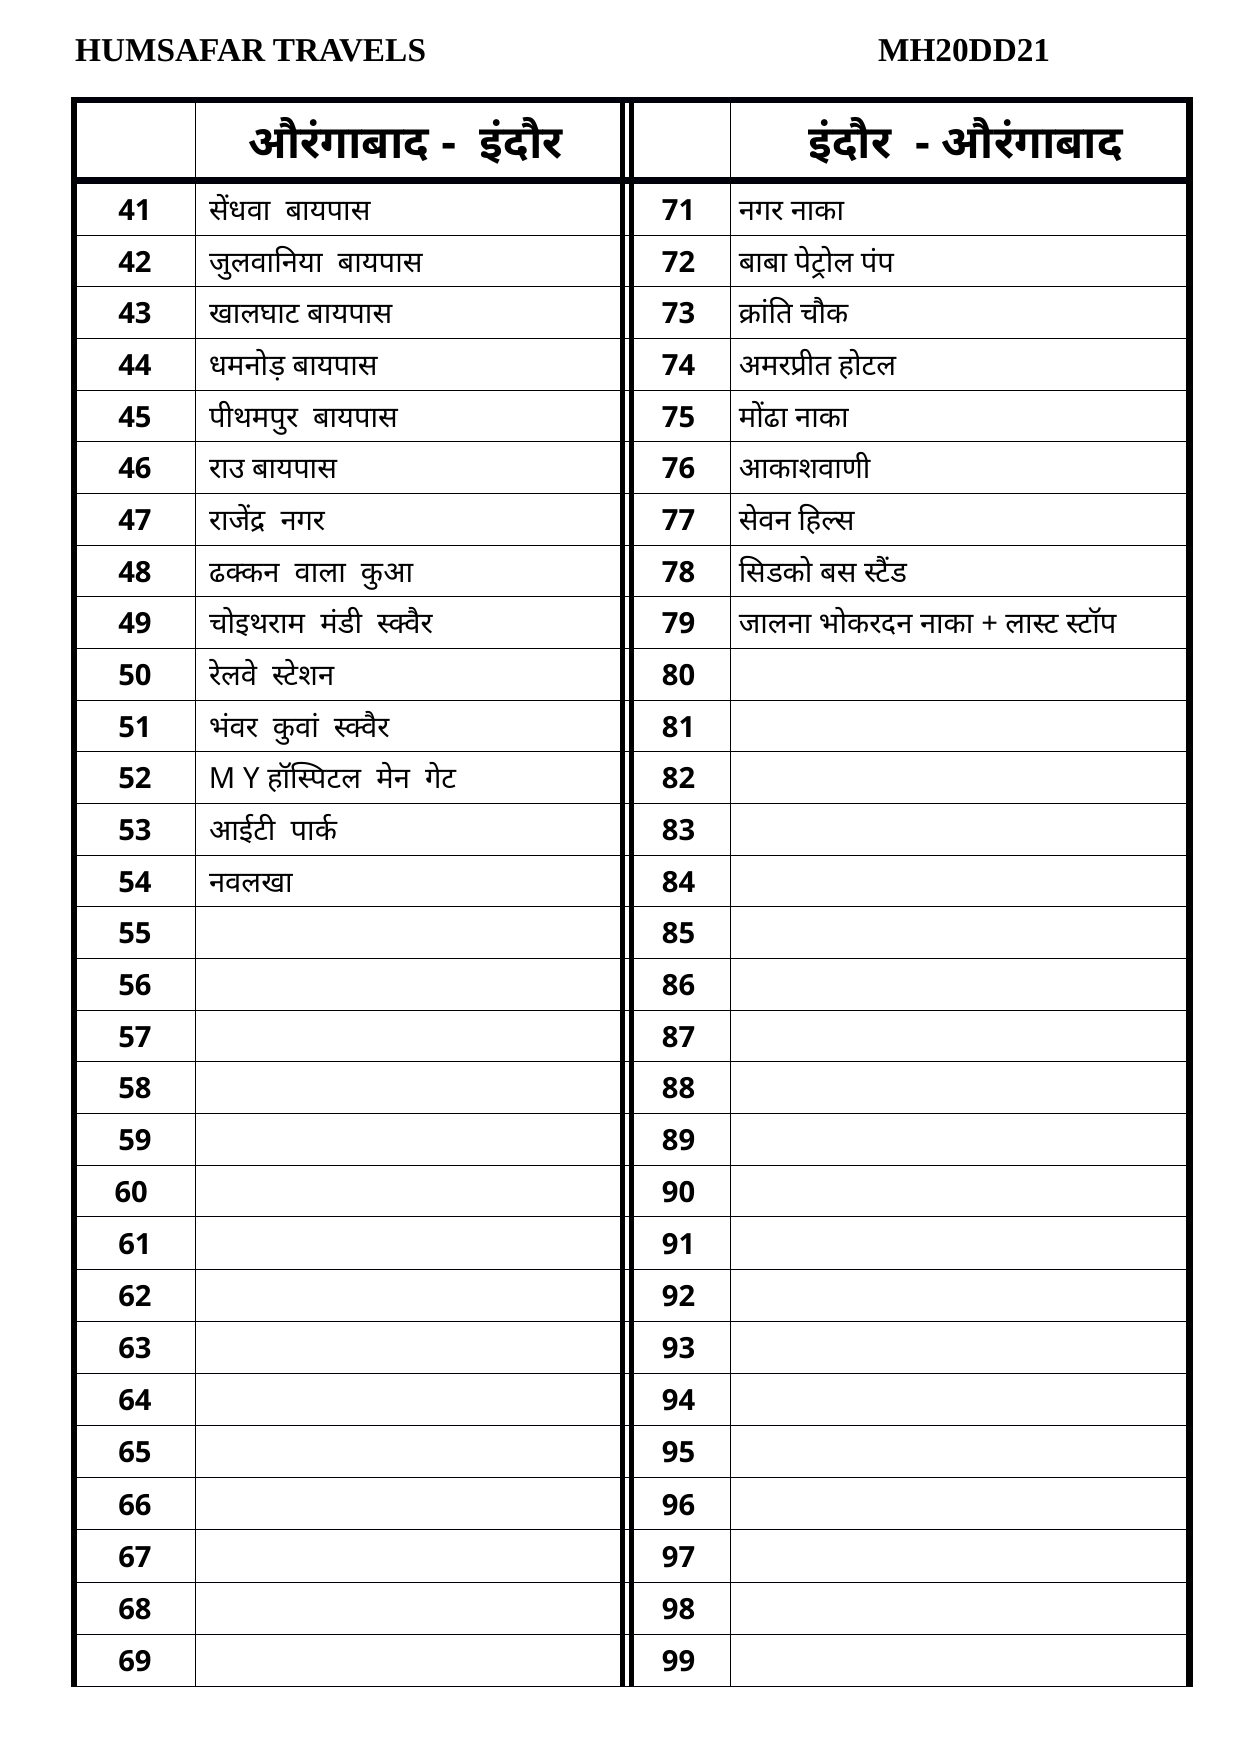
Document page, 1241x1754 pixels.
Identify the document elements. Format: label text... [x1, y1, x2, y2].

table_cell 67 [77, 1530, 195, 1582]
table_cell [196, 1166, 620, 1216]
table_cell 44 [77, 339, 195, 389]
table_cell 50 [77, 649, 195, 699]
table_cell [731, 1322, 1186, 1373]
table_cell नगर नाका [731, 184, 1186, 234]
table_cell [196, 1270, 620, 1321]
table_cell [196, 1062, 620, 1113]
table_cell [196, 1635, 620, 1686]
table_cell सिडको बस स्टैंड [731, 546, 1186, 596]
table_cell 81 [634, 701, 730, 751]
table_cell [731, 649, 1186, 699]
table_cell 85 [634, 907, 730, 958]
table_cell 62 [77, 1270, 195, 1321]
table_cell [731, 1478, 1186, 1529]
table_cell 47 [77, 494, 195, 544]
table_cell पीथमपुर बायपास [196, 391, 620, 441]
table_cell रेलवे स्टेशन [196, 649, 620, 699]
table_cell 58 [77, 1062, 195, 1113]
table_cell खालघाट बायपास [196, 287, 620, 338]
table_cell 56 [77, 959, 195, 1009]
table_cell [731, 1426, 1186, 1477]
table_cell 98 [634, 1583, 730, 1634]
table_cell [731, 959, 1186, 1009]
table_cell [196, 1322, 620, 1373]
table_cell [731, 701, 1186, 751]
table_cell 41 [77, 184, 195, 234]
table_cell 53 [77, 804, 195, 854]
table_cell [196, 1011, 620, 1061]
table_cell [196, 907, 620, 958]
table_cell 87 [634, 1011, 730, 1061]
table_cell 71 [634, 184, 730, 234]
table_cell ढक्कन वाला कुआ [196, 546, 620, 596]
table_cell M Y हॉस्पिटल मेन गेट [196, 752, 620, 803]
table_cell 55 [77, 907, 195, 958]
table_cell 45 [77, 391, 195, 441]
table_cell 66 [77, 1478, 195, 1529]
table_cell 95 [634, 1426, 730, 1477]
table_cell राजेंद्र नगर [196, 494, 620, 544]
table_cell 94 [634, 1374, 730, 1425]
table_cell 91 [634, 1217, 730, 1268]
table_cell [731, 1530, 1186, 1582]
table_cell आईटी पार्क [196, 804, 620, 854]
table_cell भंवर कुवां स्क्वैर [196, 701, 620, 751]
table_cell [196, 1426, 620, 1477]
table_cell 99 [634, 1635, 730, 1686]
table_cell 84 [634, 856, 730, 906]
table_cell 73 [634, 287, 730, 338]
table_cell [731, 1374, 1186, 1425]
table_cell 75 [634, 391, 730, 441]
table_header [77, 103, 195, 177]
table_cell 49 [77, 597, 195, 648]
table_cell 65 [77, 1426, 195, 1477]
table_cell 42 [77, 236, 195, 286]
table_cell 46 [77, 442, 195, 493]
table_cell [196, 1583, 620, 1634]
table_cell [731, 907, 1186, 958]
table_cell 80 [634, 649, 730, 699]
table_cell 76 [634, 442, 730, 493]
table_cell 64 [77, 1374, 195, 1425]
table_cell [731, 856, 1186, 906]
table_cell 43 [77, 287, 195, 338]
table_cell 59 [77, 1114, 195, 1164]
table_cell [196, 1478, 620, 1529]
table_cell [731, 1011, 1186, 1061]
table_cell नवलखा [196, 856, 620, 906]
table_cell [196, 1530, 620, 1582]
table_cell 96 [634, 1478, 730, 1529]
table_cell 74 [634, 339, 730, 389]
table_cell जालना भोकरदन नाका + लास्ट स्टॉप [731, 597, 1186, 648]
table_cell [731, 752, 1186, 803]
table_cell [196, 959, 620, 1009]
table_cell [196, 1114, 620, 1164]
table_cell [196, 1217, 620, 1268]
table_cell 78 [634, 546, 730, 596]
table_cell अमरप्रीत होटल [731, 339, 1186, 389]
table_cell 54 [77, 856, 195, 906]
table_cell 77 [634, 494, 730, 544]
table_cell [731, 1270, 1186, 1321]
table_cell 97 [634, 1530, 730, 1582]
table_cell 88 [634, 1062, 730, 1113]
table_cell [731, 1166, 1186, 1216]
table_cell [731, 1062, 1186, 1113]
table_cell [731, 1217, 1186, 1268]
table_cell [731, 1635, 1186, 1686]
table_cell 48 [77, 546, 195, 596]
table_cell जुलवानिया बायपास [196, 236, 620, 286]
table_cell राउ बायपास [196, 442, 620, 493]
table_cell 61 [77, 1217, 195, 1268]
table_cell 63 [77, 1322, 195, 1373]
table_cell 79 [634, 597, 730, 648]
table_cell 72 [634, 236, 730, 286]
table_cell 86 [634, 959, 730, 1009]
table_cell 51 [77, 701, 195, 751]
table_cell 83 [634, 804, 730, 854]
table_cell मोंढा नाका [731, 391, 1186, 441]
table_cell 69 [77, 1635, 195, 1686]
table_cell चोइथराम मंडी स्क्वैर [196, 597, 620, 648]
table_cell [731, 1114, 1186, 1164]
table_cell 92 [634, 1270, 730, 1321]
table_cell धमनोड़ बायपास [196, 339, 620, 389]
table_header इंदौर - औरंगाबाद [731, 103, 1186, 177]
table_cell सेवन हिल्स [731, 494, 1186, 544]
table_header [634, 103, 730, 177]
table_cell बाबा पेट्रोल पंप [731, 236, 1186, 286]
table_cell [731, 1583, 1186, 1634]
table_cell [731, 804, 1186, 854]
table_cell सेंधवा बायपास [196, 184, 620, 234]
table_cell 90 [634, 1166, 730, 1216]
table_cell 57 [77, 1011, 195, 1061]
table_cell 82 [634, 752, 730, 803]
table_cell 52 [77, 752, 195, 803]
table_header औरंगाबाद - इंदौर [196, 103, 620, 177]
table_cell 60 [77, 1166, 195, 1216]
table_cell [196, 1374, 620, 1425]
table_cell आकाशवाणी [731, 442, 1186, 493]
table_cell 89 [634, 1114, 730, 1164]
table_cell क्रांति चौक [731, 287, 1186, 338]
table_cell 68 [77, 1583, 195, 1634]
table_cell 93 [634, 1322, 730, 1373]
